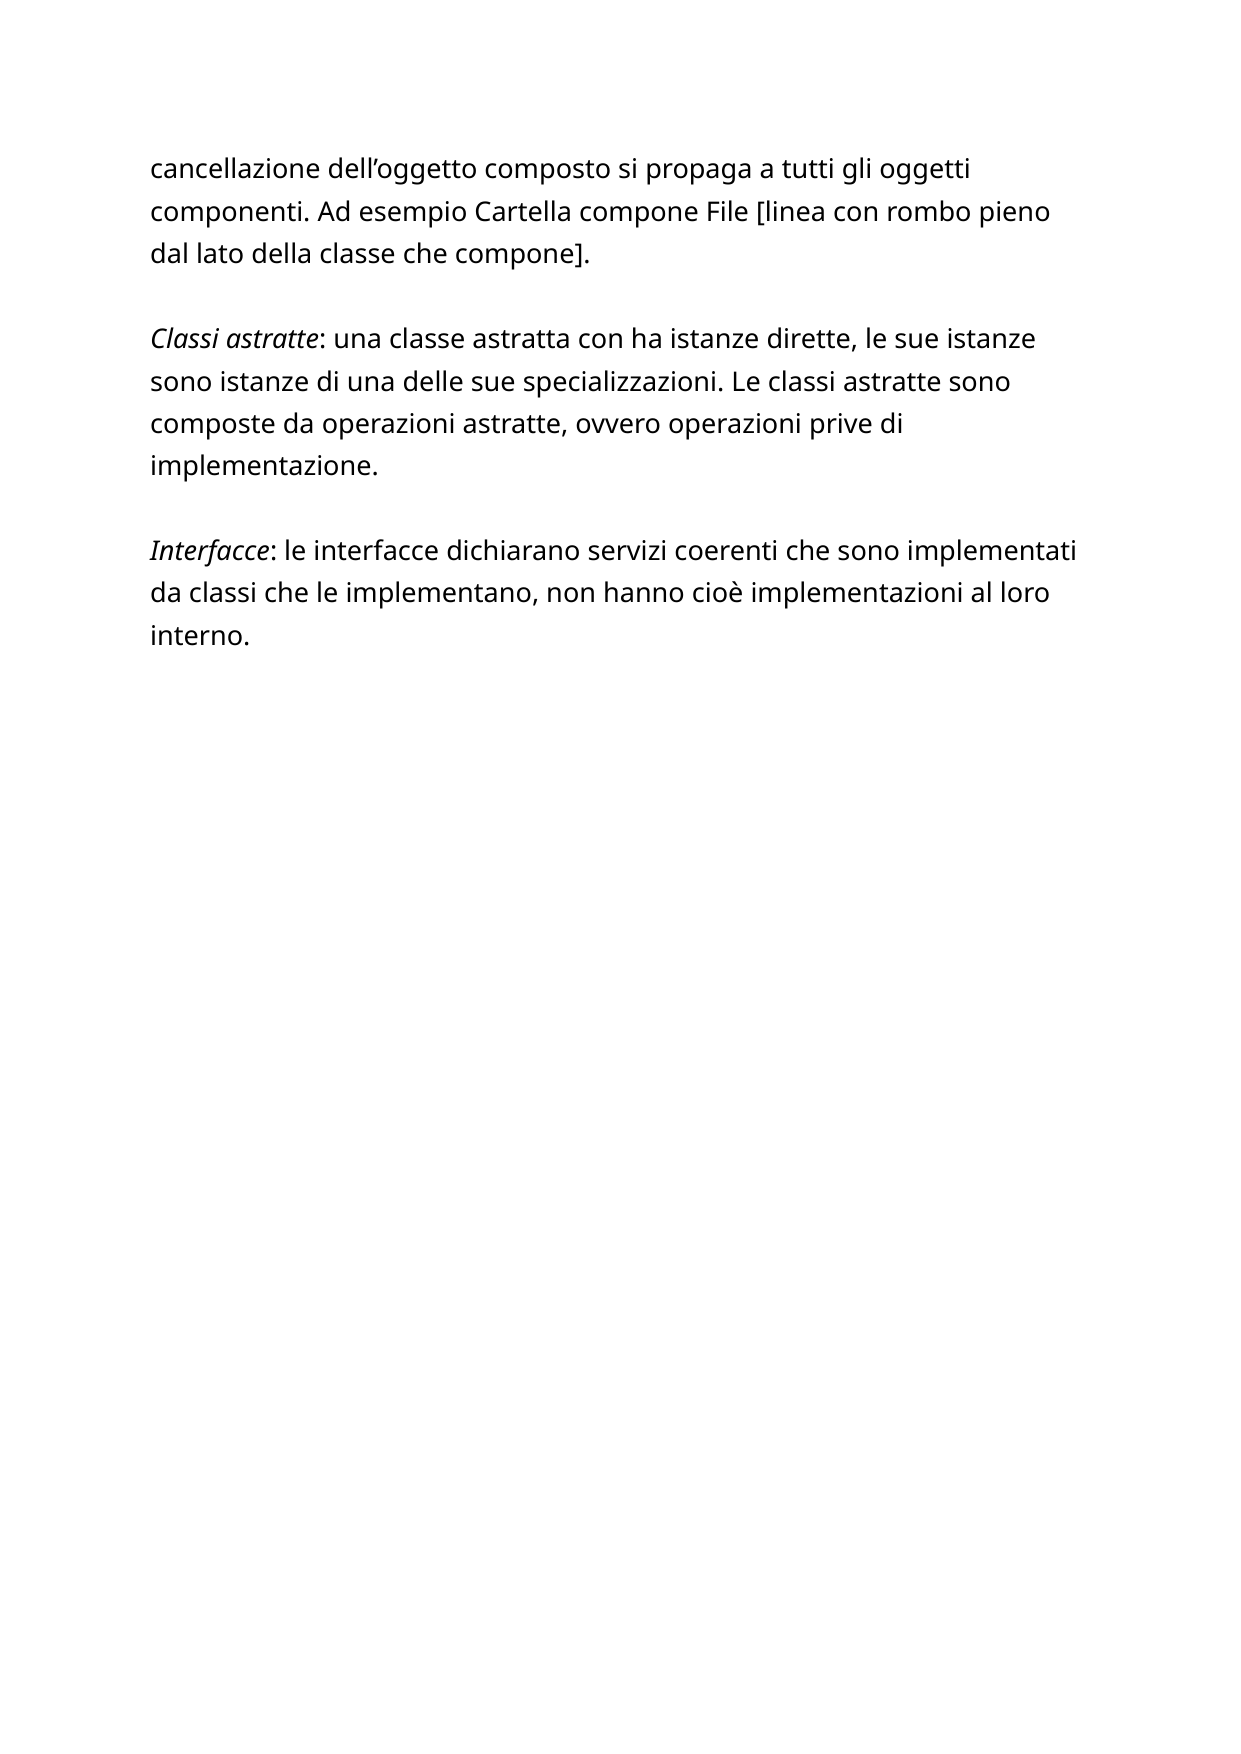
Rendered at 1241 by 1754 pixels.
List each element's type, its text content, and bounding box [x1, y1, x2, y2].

text Classi astratte: una classe astratta con ha istanze dirette, le sue istanze sono istanze di una delle sue specializzazioni. Le classi astratte sono composte da operazioni astratte, ovvero operazioni prive di implementazione. [150, 319, 1090, 484]
text Interfacce: le interfacce dichiarano servizi coerenti che sono implementati da classi che le implementano, non hanno cioè implementazioni al loro interno. [150, 532, 1090, 653]
text cancellazione dell’oggetto composto si propaga a tutti gli oggetti componenti. Ad esempio Cartella compone File [linea con rombo pieno dal lato della classe che compone]. [150, 150, 1090, 272]
